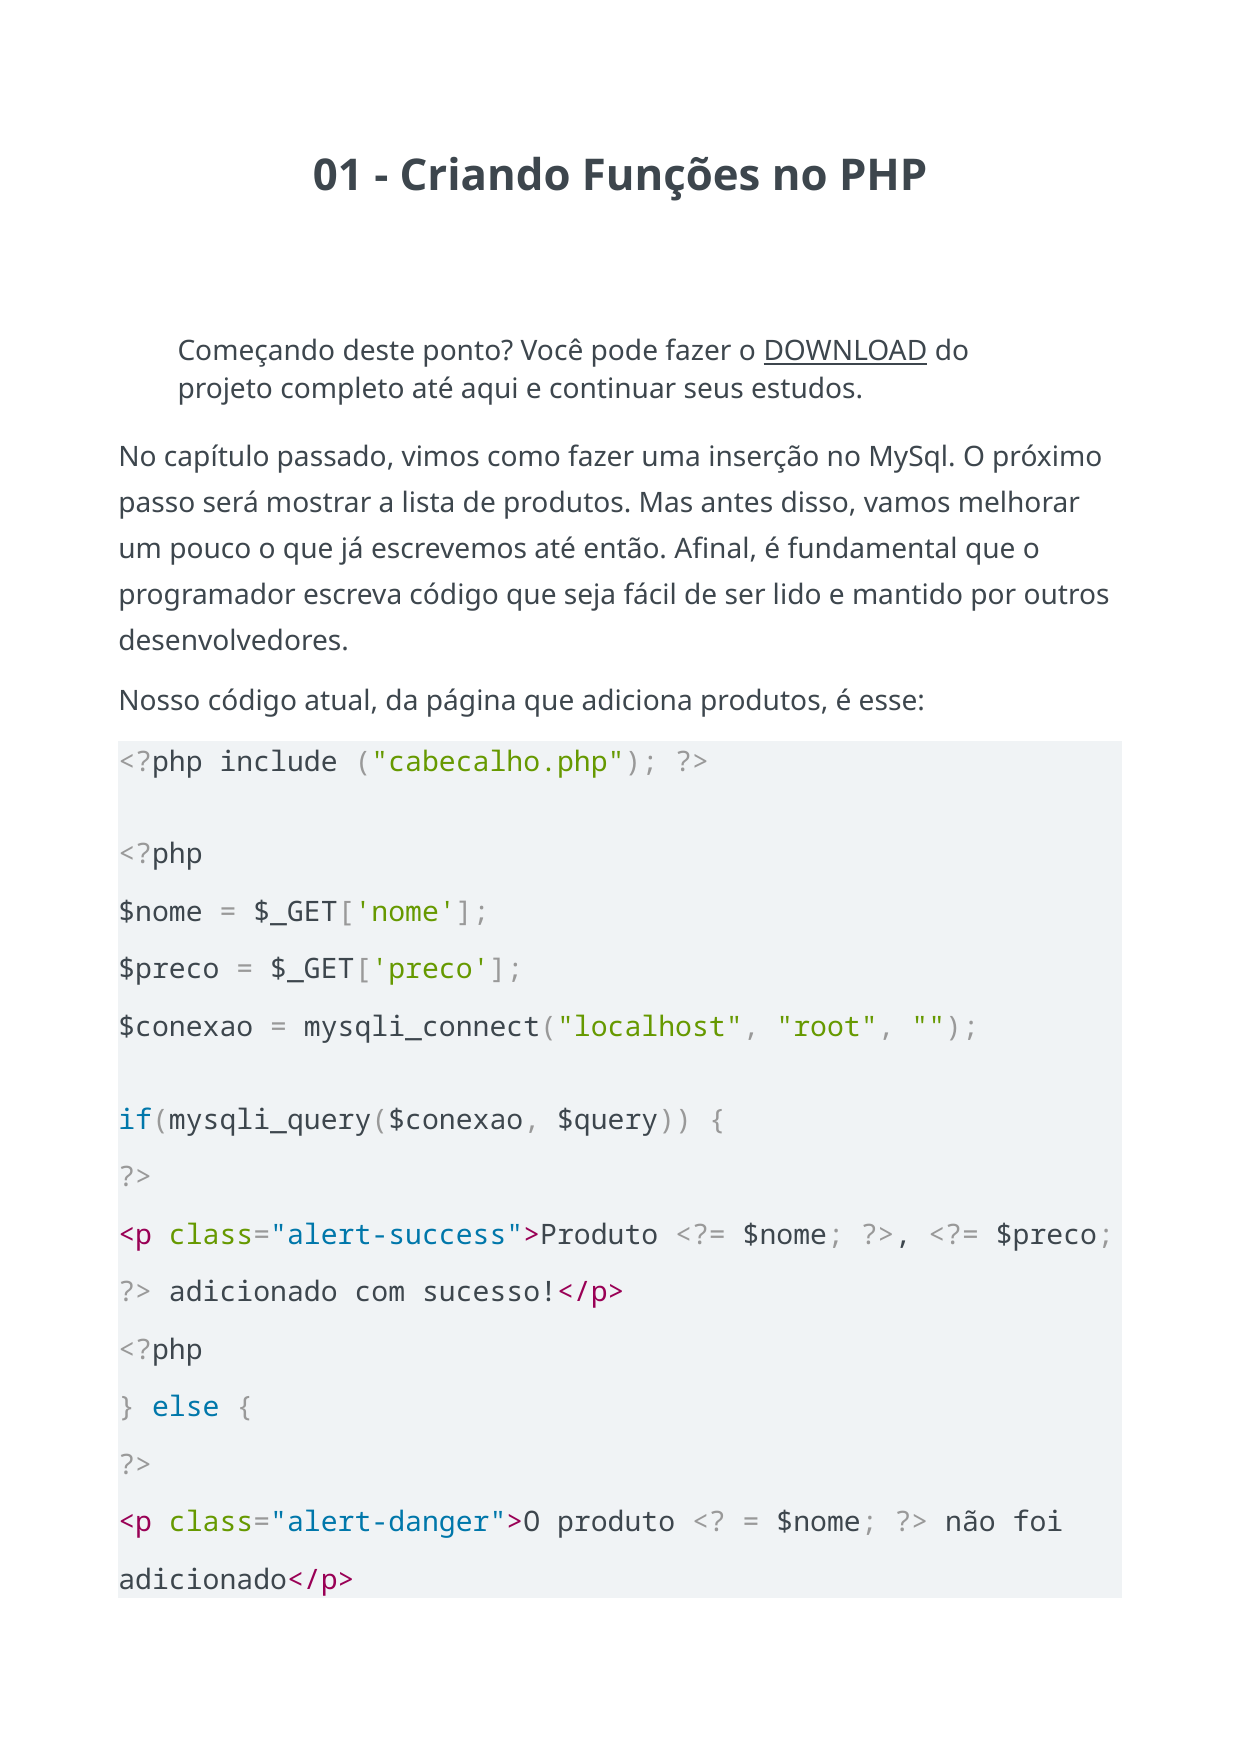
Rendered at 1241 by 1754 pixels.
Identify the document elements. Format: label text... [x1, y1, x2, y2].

text <?php [118, 834, 1122, 872]
text $conexao = mysqli_connect("localhost", "root", ""); [118, 1006, 1122, 1045]
text if(mysqli_query($conexao, $query)) { [118, 1099, 1122, 1138]
text Nosso código atual, da página que adiciona produtos, é esse: [118, 680, 1122, 719]
text ?> [118, 1157, 1122, 1195]
text <p class="alert-danger">O produto <? = $nome; ?> não foi adicionado</p> [118, 1502, 1122, 1598]
text <?php include ("cabecalho.php"); ?> [118, 741, 1122, 779]
text No capítulo passado, vimos como fazer uma inserção no MySql. O próximo passo será mostrar a lista de produtos. Mas antes disso, vamos melhorar um pouco o que já escrevemos até então. Afinal, é fundamental que o programador escreva código que seja fácil de ser lido e mantido por outros desenvolvedores. [118, 436, 1122, 658]
text $nome = $_GET['nome']; [118, 891, 1122, 930]
subtitle 01 - Criando Funções no PHP [118, 143, 1122, 203]
text $preco = $_GET['preco']; [118, 949, 1122, 987]
text } else { [118, 1387, 1122, 1425]
text <p class="alert-success">Produto <?= $nome; ?>, <?= $preco; ?> adicionado com sucesso!</p> [118, 1214, 1122, 1310]
text <?php [118, 1329, 1122, 1368]
text ?> [118, 1444, 1122, 1483]
text Começando deste ponto? Você pode fazer o DOWNLOAD do projeto completo até aqui e continuar seus estudos. [177, 330, 1063, 407]
